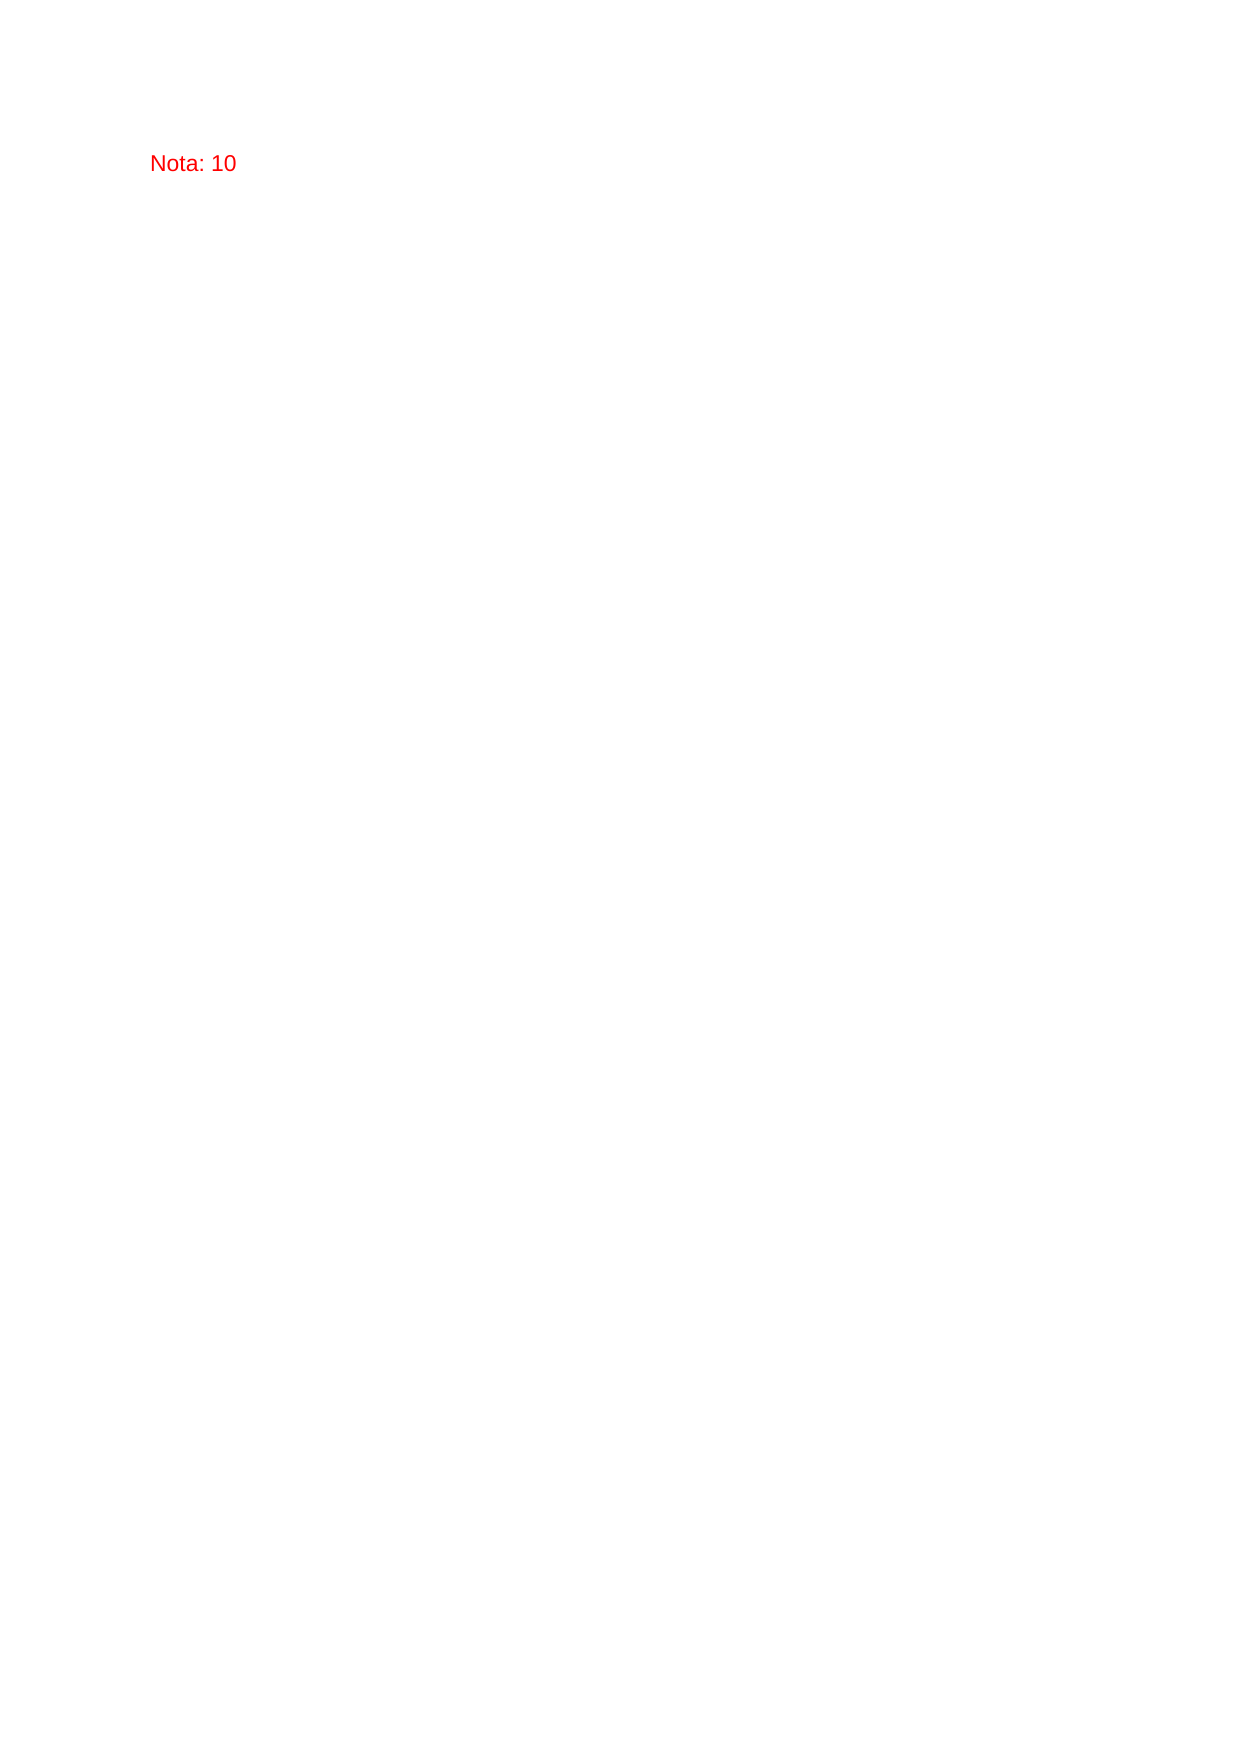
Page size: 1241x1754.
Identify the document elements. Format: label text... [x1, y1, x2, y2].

text Nota: 10 [150, 150, 1090, 176]
